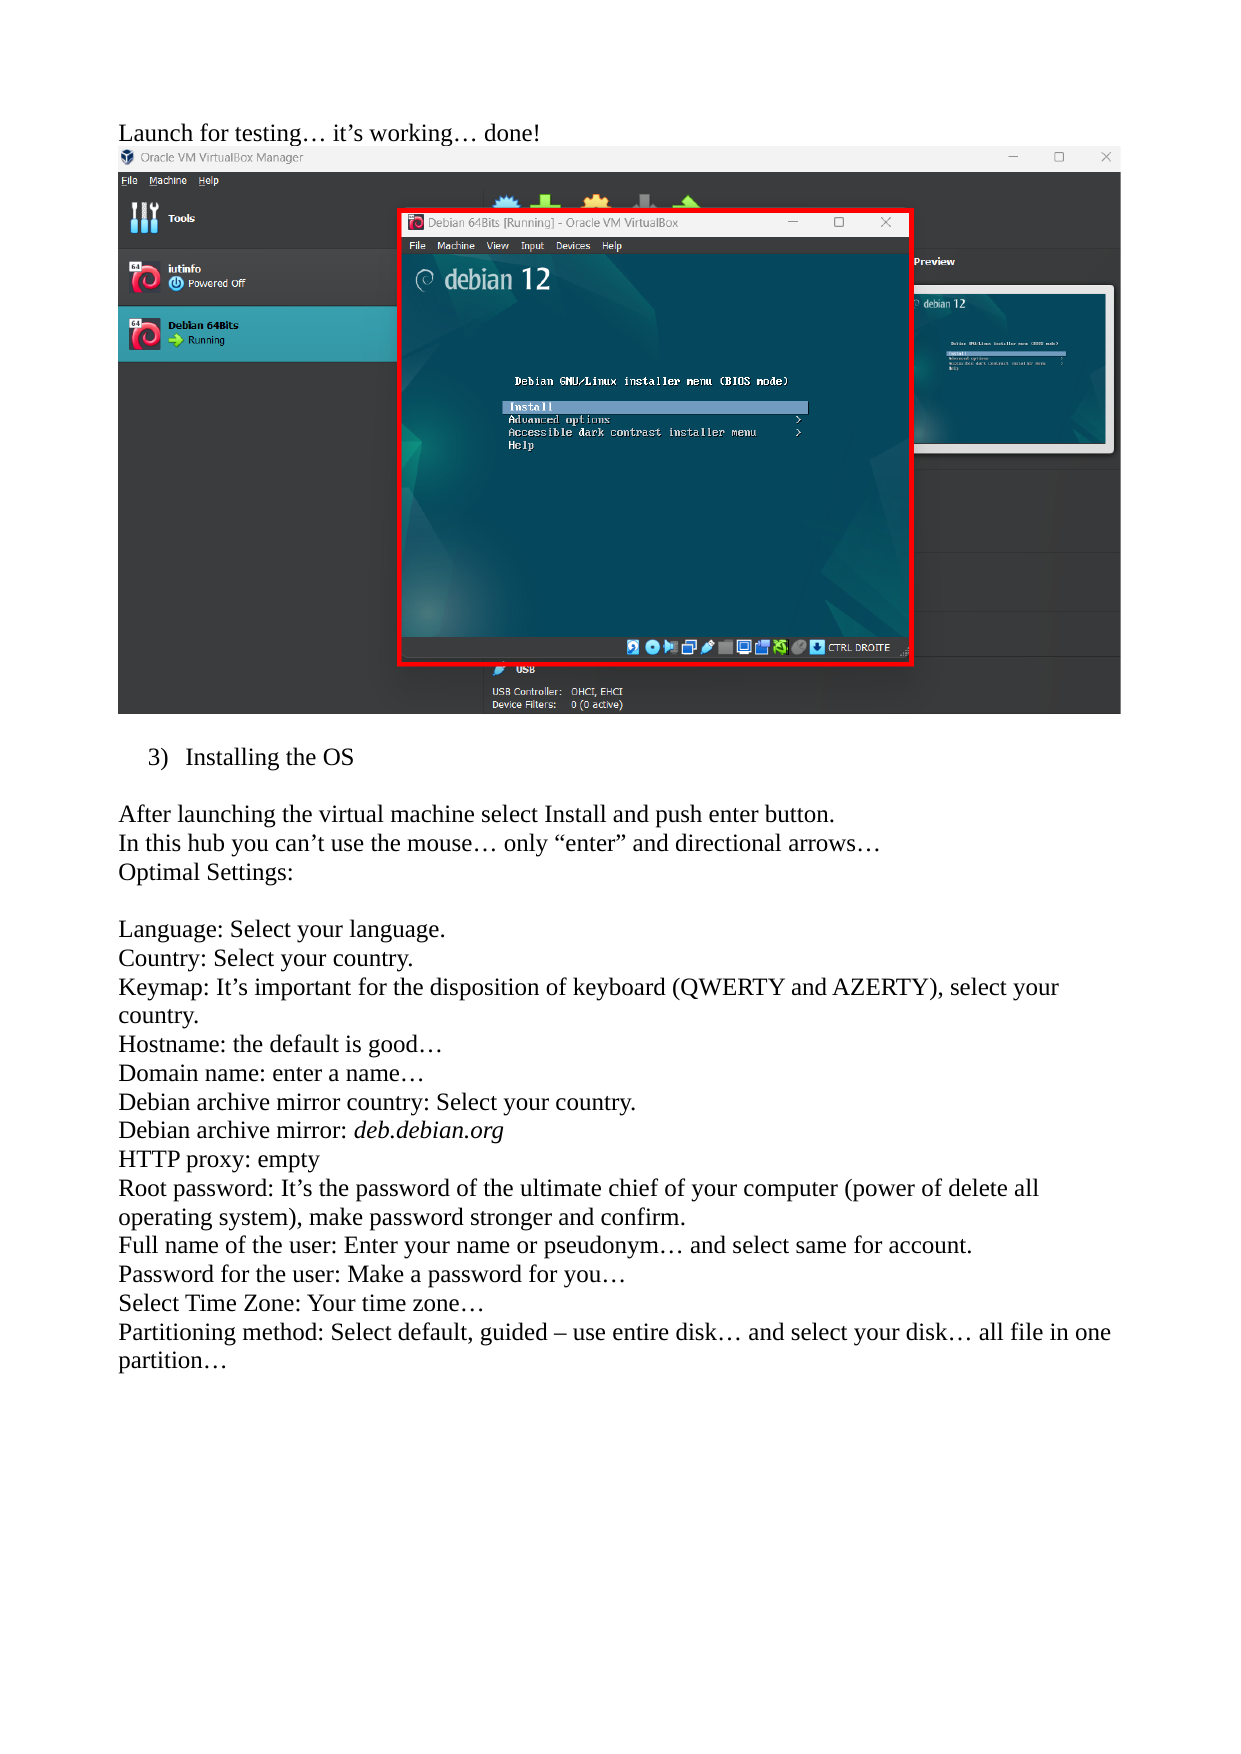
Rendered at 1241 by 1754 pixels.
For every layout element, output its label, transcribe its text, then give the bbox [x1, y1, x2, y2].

text In this hub you can’t use the mouse… only “enter” and directional arrows… [118, 828, 1122, 857]
text Debian archive mirror: deb.debian.org [118, 1116, 1122, 1144]
text Country: Select your country. [118, 943, 1122, 972]
text Keymap: It’s important for the disposition of keyboard (QWERTY and AZERTY), select your country. [118, 972, 1122, 1029]
text After launching the virtual machine select Install and push enter button. [118, 799, 1122, 828]
text Select Time Zone: Your time zone… [118, 1288, 1122, 1317]
text Language: Select your language. [118, 914, 1122, 943]
text Root password: It’s the password of the ultimate chief of your computer (power of delete all operating system), make password stronger and confirm. [118, 1173, 1122, 1231]
text Hostname: the default is good… [118, 1029, 1122, 1058]
text Debian archive mirror country: Select your country. [118, 1087, 1122, 1116]
text Full name of the user: Enter your name or pseudonym… and select same for account. [118, 1231, 1122, 1259]
text Partitioning method: Select default, guided – use entire disk… and select your disk… all file in one partition… [118, 1317, 1122, 1374]
list Installing the OS [148, 742, 1122, 771]
text Launch for testing… it’s working… done! [118, 118, 1122, 147]
text HTTP proxy: empty [118, 1144, 1122, 1173]
text Password for the user: Make a password for you… [118, 1259, 1122, 1288]
text Optimal Settings: [118, 857, 1122, 886]
text Domain name: enter a name… [118, 1058, 1122, 1087]
